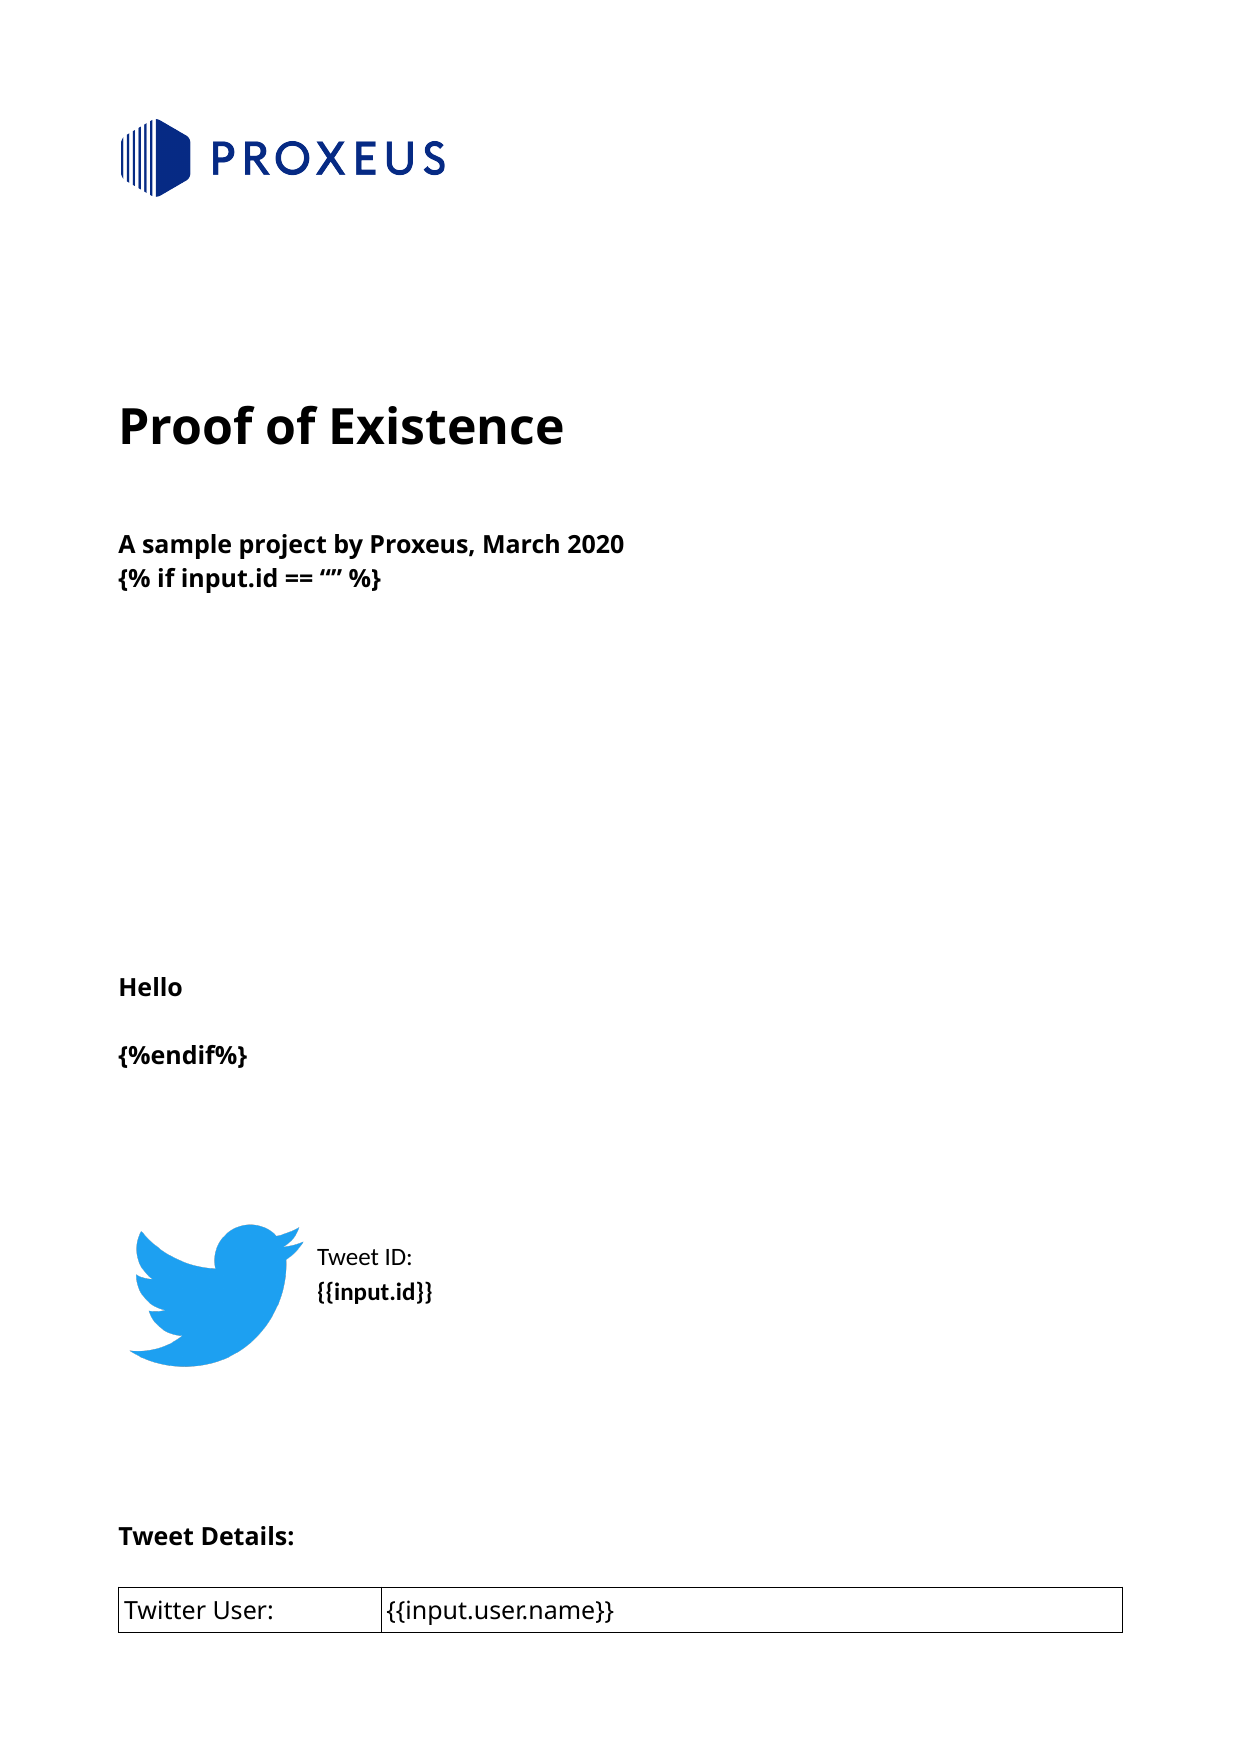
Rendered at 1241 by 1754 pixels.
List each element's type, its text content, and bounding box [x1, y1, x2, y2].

text A sample project by Proxeus, March 2020 [118, 527, 1122, 561]
text {%endif%} [118, 1038, 1122, 1072]
text Proof of Existence [118, 391, 1122, 459]
picture [129, 1208, 304, 1383]
text Tweet Details: [118, 1518, 1122, 1552]
picture [121, 119, 445, 197]
text Hello [118, 970, 1122, 1004]
text {% if input.id == “” %} [118, 561, 1122, 595]
table_header {{input.user.name}} [382, 1588, 1122, 1632]
table_header Tweet ID: {{input.id}} [306, 1208, 1122, 1382]
table_header Twitter User: [119, 1588, 381, 1632]
table_header [118, 1208, 129, 1382]
